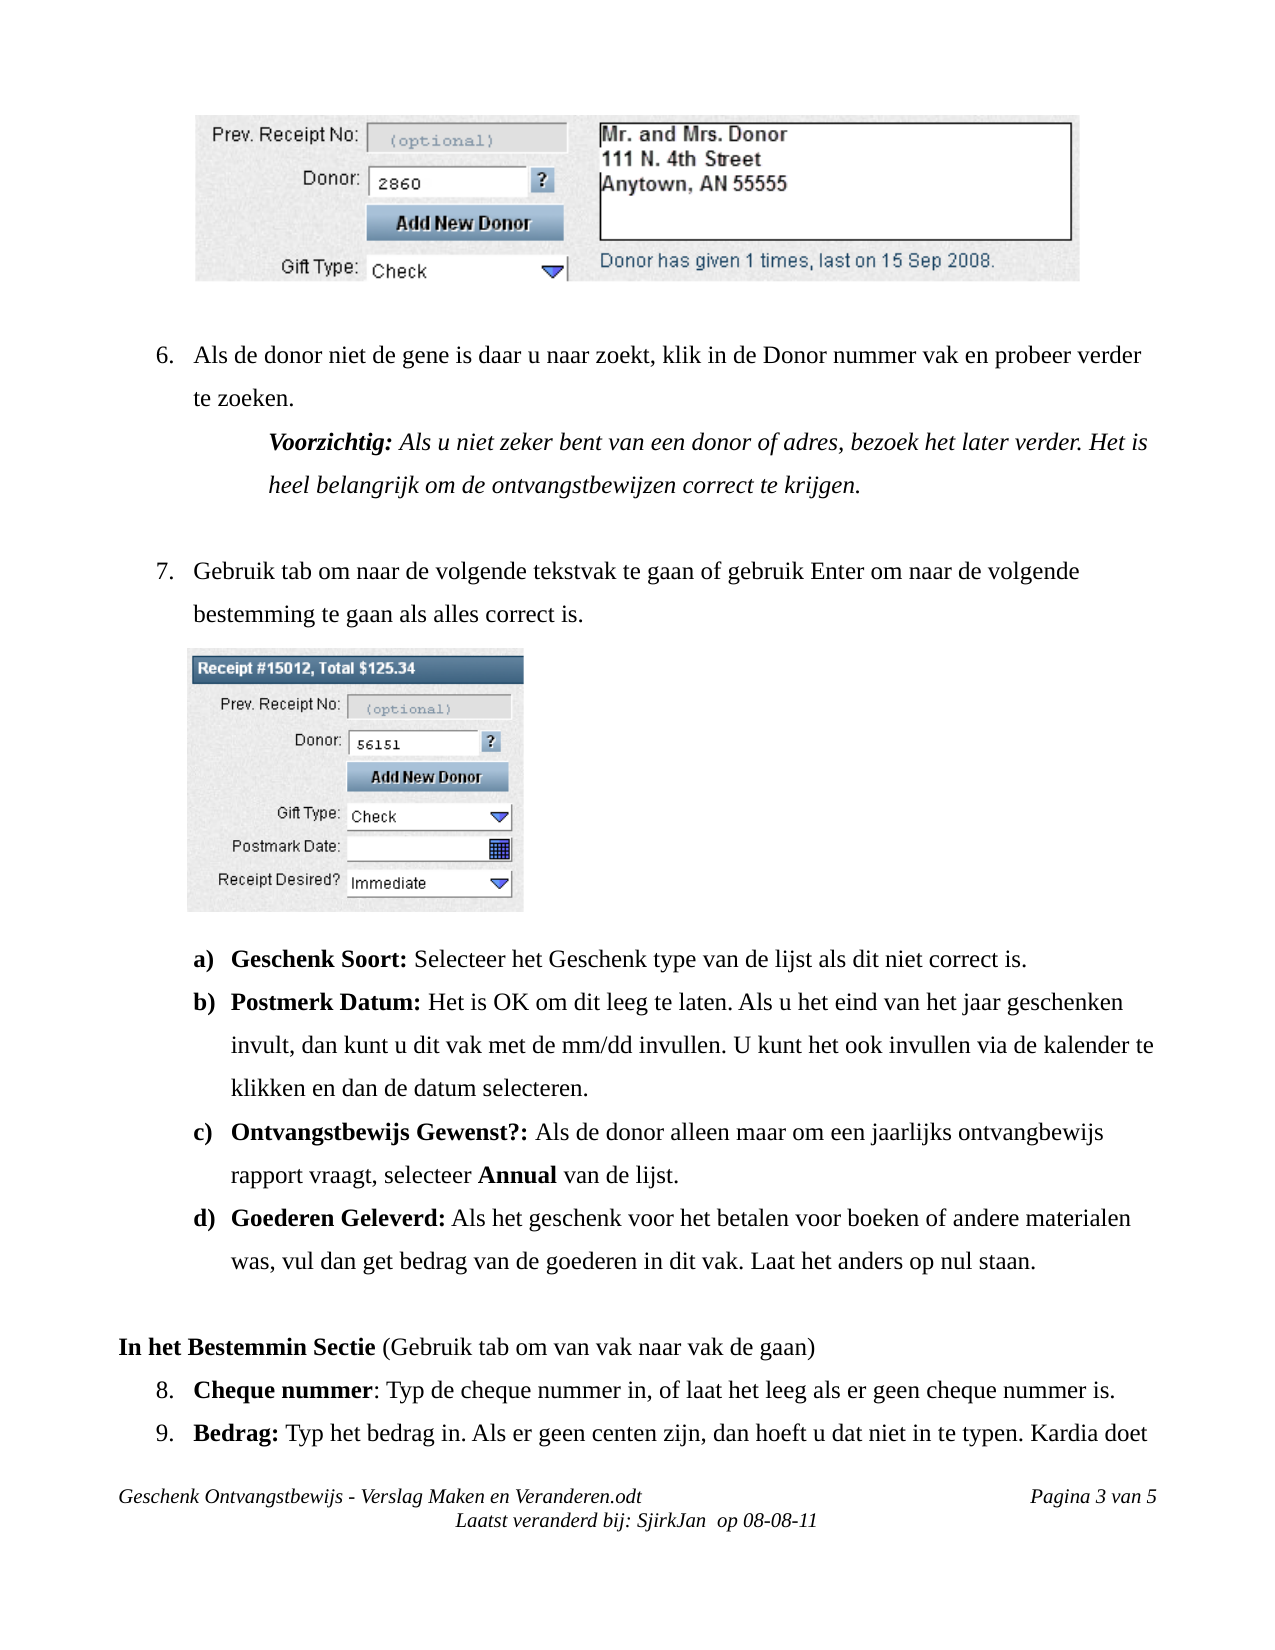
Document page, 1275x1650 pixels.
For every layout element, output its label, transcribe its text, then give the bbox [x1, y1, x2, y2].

picture [195, 115, 1080, 283]
list Voorzichtig: Als u niet zeker bent van een donor of adres, bezoek het later verder. Het is heel belangrijk om de ontvangstbewijzen correct te krijgen. [231, 427, 1157, 498]
list Geschenk Soort: Selecteer het Geschenk type van de lijst als dit niet correct is. [193, 944, 1157, 973]
list Goederen Geleverd: Als het geschenk voor het betalen voor boeken of andere materialen was, vul dan get bedrag van de goederen in dit vak. Laat het anders op nul staan. [193, 1203, 1157, 1275]
list Postmerk Datum: Het is OK om dit leeg te laten. Als u het eind van het jaar geschenken invult, dan kunt u dit vak met de mm/dd invullen. U kunt het ook invullen via de kalender te klikken en dan de datum selecteren. [193, 987, 1157, 1102]
list Cheque nummer: Typ de cheque nummer in, of laat het leeg als er geen cheque nummer is. [156, 1375, 1157, 1404]
text In het Bestemmin Sectie (Gebruik tab om van vak naar vak de gaan) [118, 1332, 1157, 1361]
picture [187, 648, 524, 912]
list Ontvangstbewijs Gewenst?: Als de donor alleen maar om een jaarlijks ontvangbewijs rapport vraagt, selecteer Annual van de lijst. [193, 1117, 1157, 1188]
list Bedrag: Typ het bedrag in. Als er geen centen zijn, dan hoeft u dat niet in te typen. Kardia doet [156, 1418, 1157, 1447]
list Gebruik tab om naar de volgende tekstvak te gaan of gebruik Enter om naar de volgende bestemming te gaan als alles correct is. [156, 556, 1157, 628]
list Als de donor niet de gene is daar u naar zoekt, klik in de Donor nummer vak en probeer verder te zoeken. [156, 340, 1157, 412]
